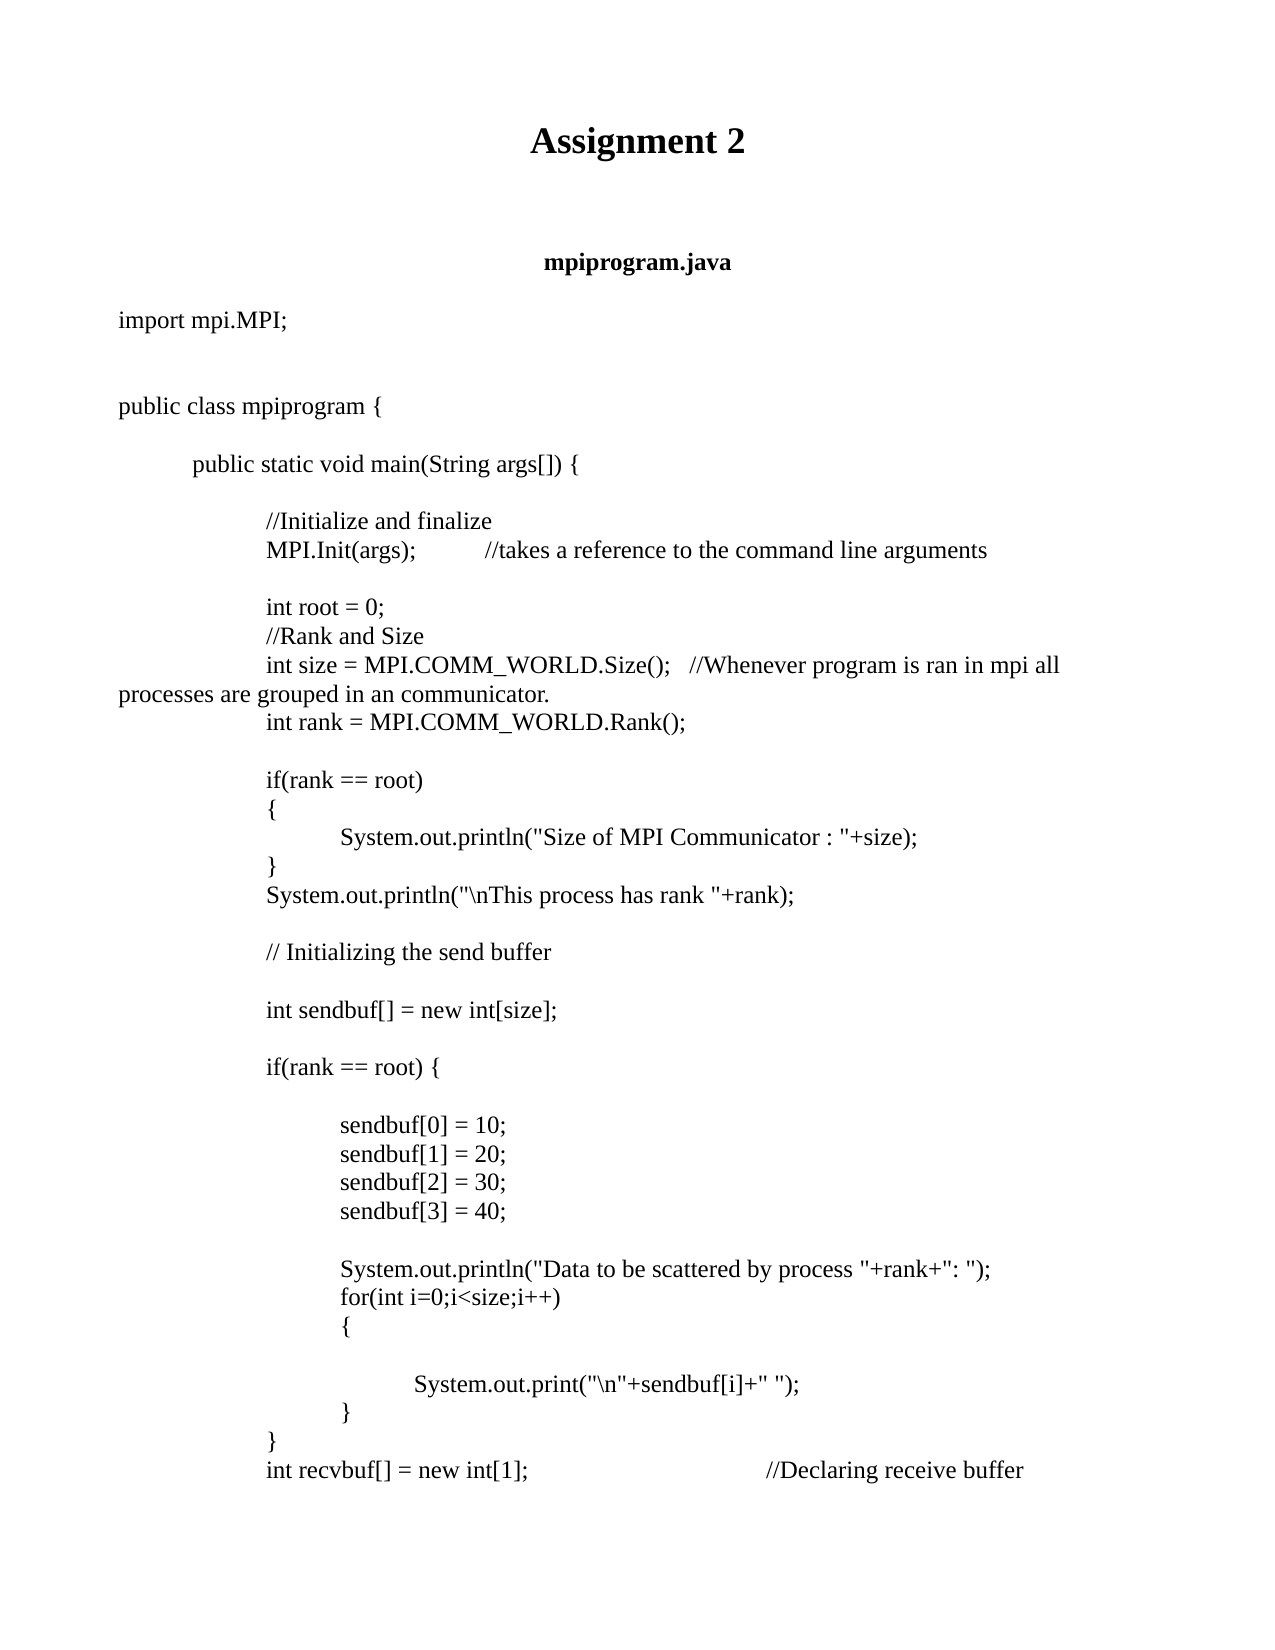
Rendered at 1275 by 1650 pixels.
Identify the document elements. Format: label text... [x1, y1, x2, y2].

text if(rank == root) [118, 765, 1157, 794]
text { [118, 1311, 1157, 1340]
text } [118, 1397, 1157, 1426]
text // Initializing the send buffer [118, 937, 1157, 966]
text MPI.Init(args); //takes a reference to the command line arguments [118, 535, 1157, 564]
text int size = MPI.COMM_WORLD.Size(); //Whenever program is ran in mpi all processes are grouped in an communicator. [118, 650, 1157, 707]
text import mpi.MPI; [118, 305, 1157, 334]
text } [118, 1426, 1157, 1455]
text public static void main(String args[]) { [118, 449, 1157, 477]
text if(rank == root) { [118, 1052, 1157, 1081]
text sendbuf[2] = 30; [118, 1167, 1157, 1196]
text { [118, 794, 1157, 822]
text } [118, 851, 1157, 880]
text mpiprogram.java [118, 247, 1157, 276]
text //Rank and Size [118, 621, 1157, 650]
text System.out.println("\nThis process has rank "+rank); [118, 880, 1157, 909]
text int rank = MPI.COMM_WORLD.Rank(); [118, 707, 1157, 736]
text System.out.println("Data to be scattered by process "+rank+": "); [118, 1254, 1157, 1282]
text System.out.println("Size of MPI Communicator : "+size); [118, 822, 1157, 851]
text for(int i=0;i<size;i++) [118, 1282, 1157, 1311]
text int recvbuf[] = new int[1]; //Declaring receive buffer [118, 1455, 1157, 1484]
text int sendbuf[] = new int[size]; [118, 995, 1157, 1024]
text //Initialize and finalize [118, 506, 1157, 535]
text sendbuf[3] = 40; [118, 1196, 1157, 1225]
text sendbuf[0] = 10; [118, 1110, 1157, 1139]
text sendbuf[1] = 20; [118, 1139, 1157, 1167]
text System.out.print("\n"+sendbuf[i]+" "); [118, 1369, 1157, 1397]
text Assignment 2 [118, 118, 1157, 161]
text int root = 0; [118, 592, 1157, 621]
text public class mpiprogram { [118, 391, 1157, 420]
